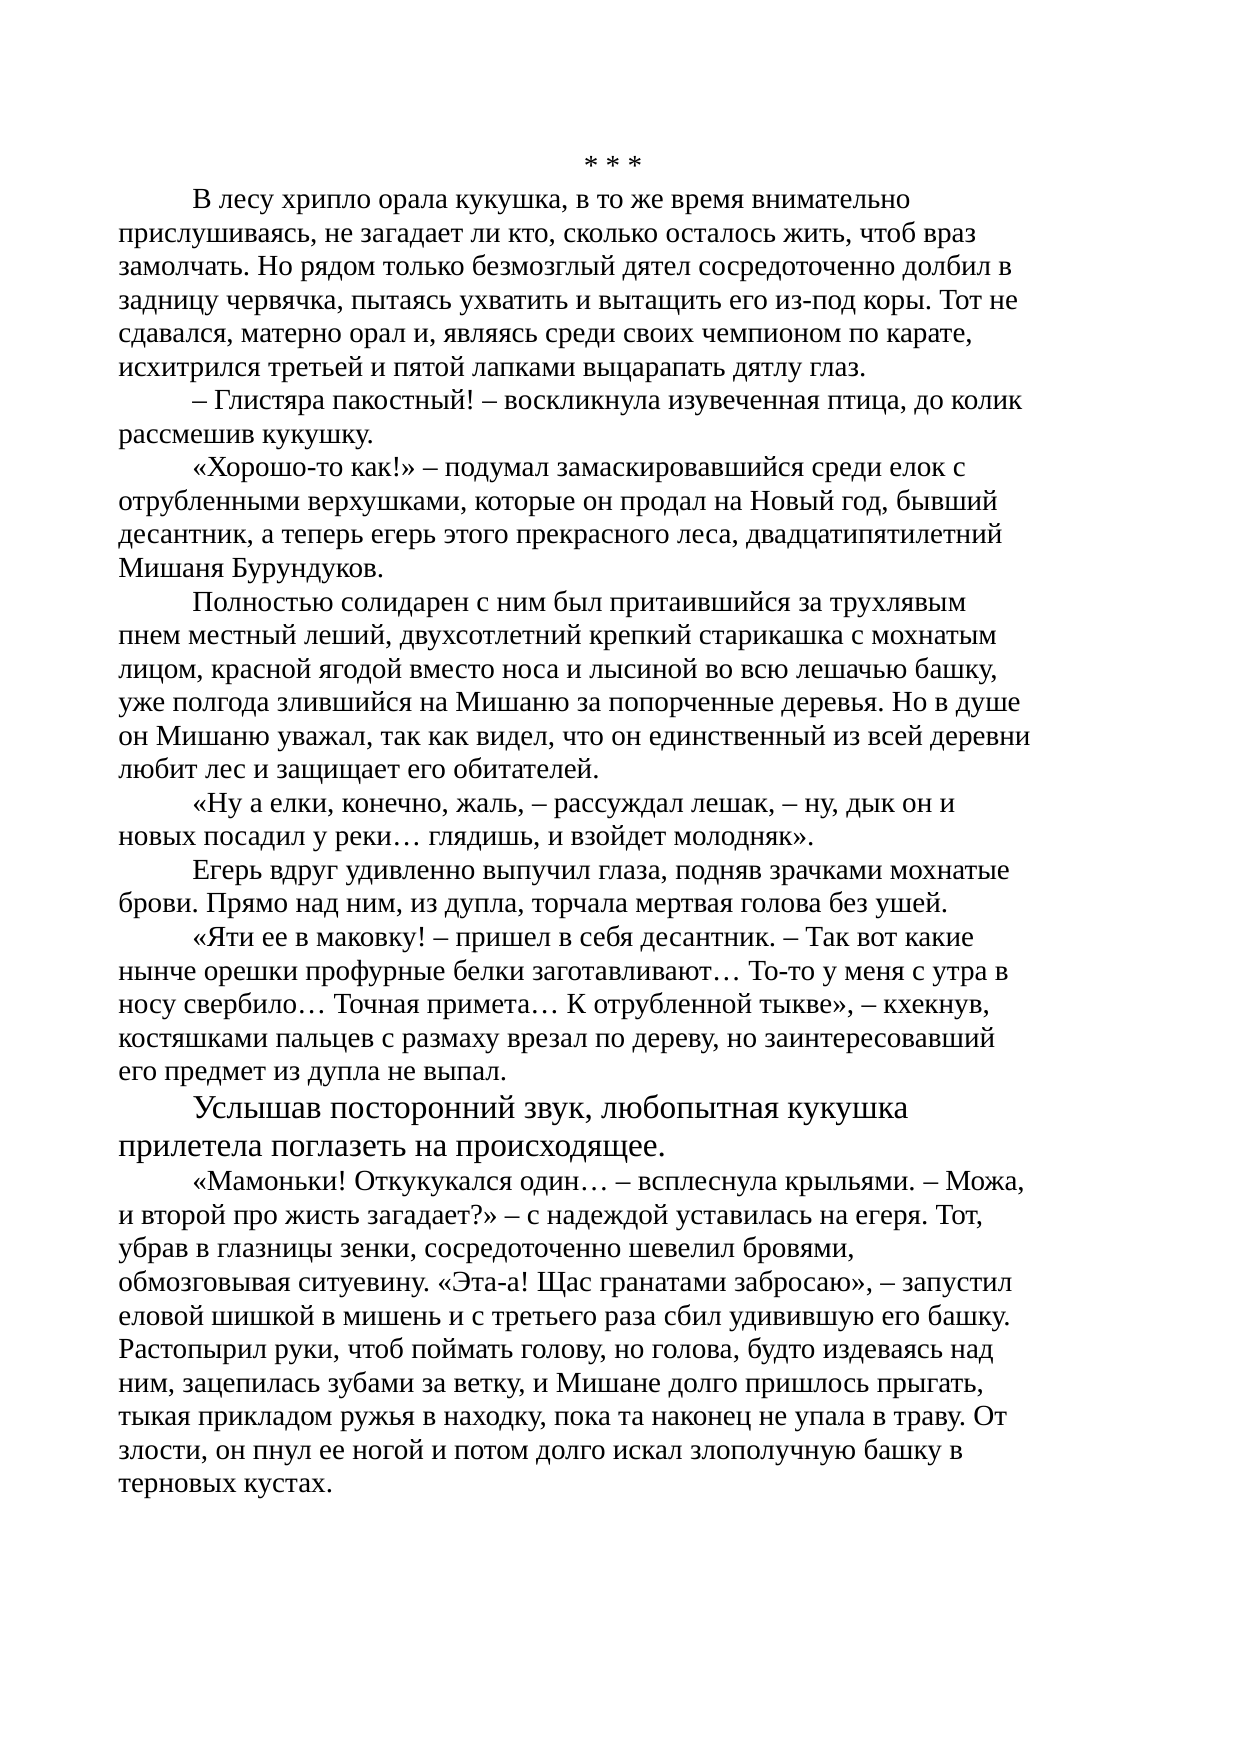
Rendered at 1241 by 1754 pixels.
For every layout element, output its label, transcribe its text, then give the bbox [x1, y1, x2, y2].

subtitle * * * [118, 148, 1033, 181]
text Полностью солидарен с ним был притаившийся за трухлявым пнем местный леший, двухсотлетний крепкий старикашка с мохнатым лицом, красной ягодой вместо носа и лысиной во всю лешачью башку, уже полгода злившийся на Мишаню за попорченные деревья. Но в душе он Мишаню уважал, так как видел, что он единственный из всей деревни любит лес и защищает его обитателей. [118, 584, 1033, 785]
text «Ну а елки, конечно, жаль, – рассуждал лешак, – ну, дык он и новых посадил у реки… глядишь, и взойдет молодняк». [118, 785, 1033, 852]
text «Мамоньки! Откукукался один… – всплеснула крыльями. – Можа, и второй про жисть загадает?» – с надеждой уставилась на егеря. Тот, убрав в глазницы зенки, сосредоточенно шевелил бровями, обмозговывая ситуевину. «Эта-а! Щас гранатами забросаю», – запустил еловой шишкой в мишень и с третьего раза сбил удивившую его башку. Растопырил руки, чтоб поймать голову, но голова, будто издеваясь над ним, зацепилась зубами за ветку, и Мишане долго пришлось прыгать, тыкая прикладом ружья в находку, пока та наконец не упала в траву. От злости, он пнул ее ногой и потом долго искал злополучную башку в терновых кустах. [118, 1163, 1033, 1499]
text «Хорошо-то как!» – подумал замаскировавшийся среди елок с отрубленными верхушками, которые он продал на Новый год, бывший десантник, а теперь егерь этого прекрасного леса, двадцатипятилетний Мишаня Бурундуков. [118, 449, 1033, 584]
text Услышав посторонний звук, любопытная кукушка прилетела поглазеть на происходящее. [118, 1087, 1033, 1163]
text В лесу хрипло орала кукушка, в то же время внимательно прислушиваясь, не загадает ли кто, сколько осталось жить, чтоб враз замолчать. Но рядом только безмозглый дятел сосредоточенно долбил в задницу червячка, пытаясь ухватить и вытащить его из-под коры. Тот не сдавался, матерно орал и, являясь среди своих чемпионом по карате, исхитрился третьей и пятой лапками выцарапать дятлу глаз. [118, 181, 1033, 382]
text «Яти ее в маковку! – пришел в себя десантник. – Так вот какие нынче орешки профурные белки заготавливают… То-то у меня с утра в носу свербило… Точная примета… К отрубленной тыкве», – кхекнув, костяшками пальцев с размаху врезал по дереву, но заинтересовавший его предмет из дупла не выпал. [118, 919, 1033, 1087]
text – Глистяра пакостный! – воскликнула изувеченная птица, до колик рассмешив кукушку. [118, 382, 1033, 449]
text Егерь вдруг удивленно выпучил глаза, подняв зрачками мохнатые брови. Прямо над ним, из дупла, торчала мертвая голова без ушей. [118, 852, 1033, 919]
